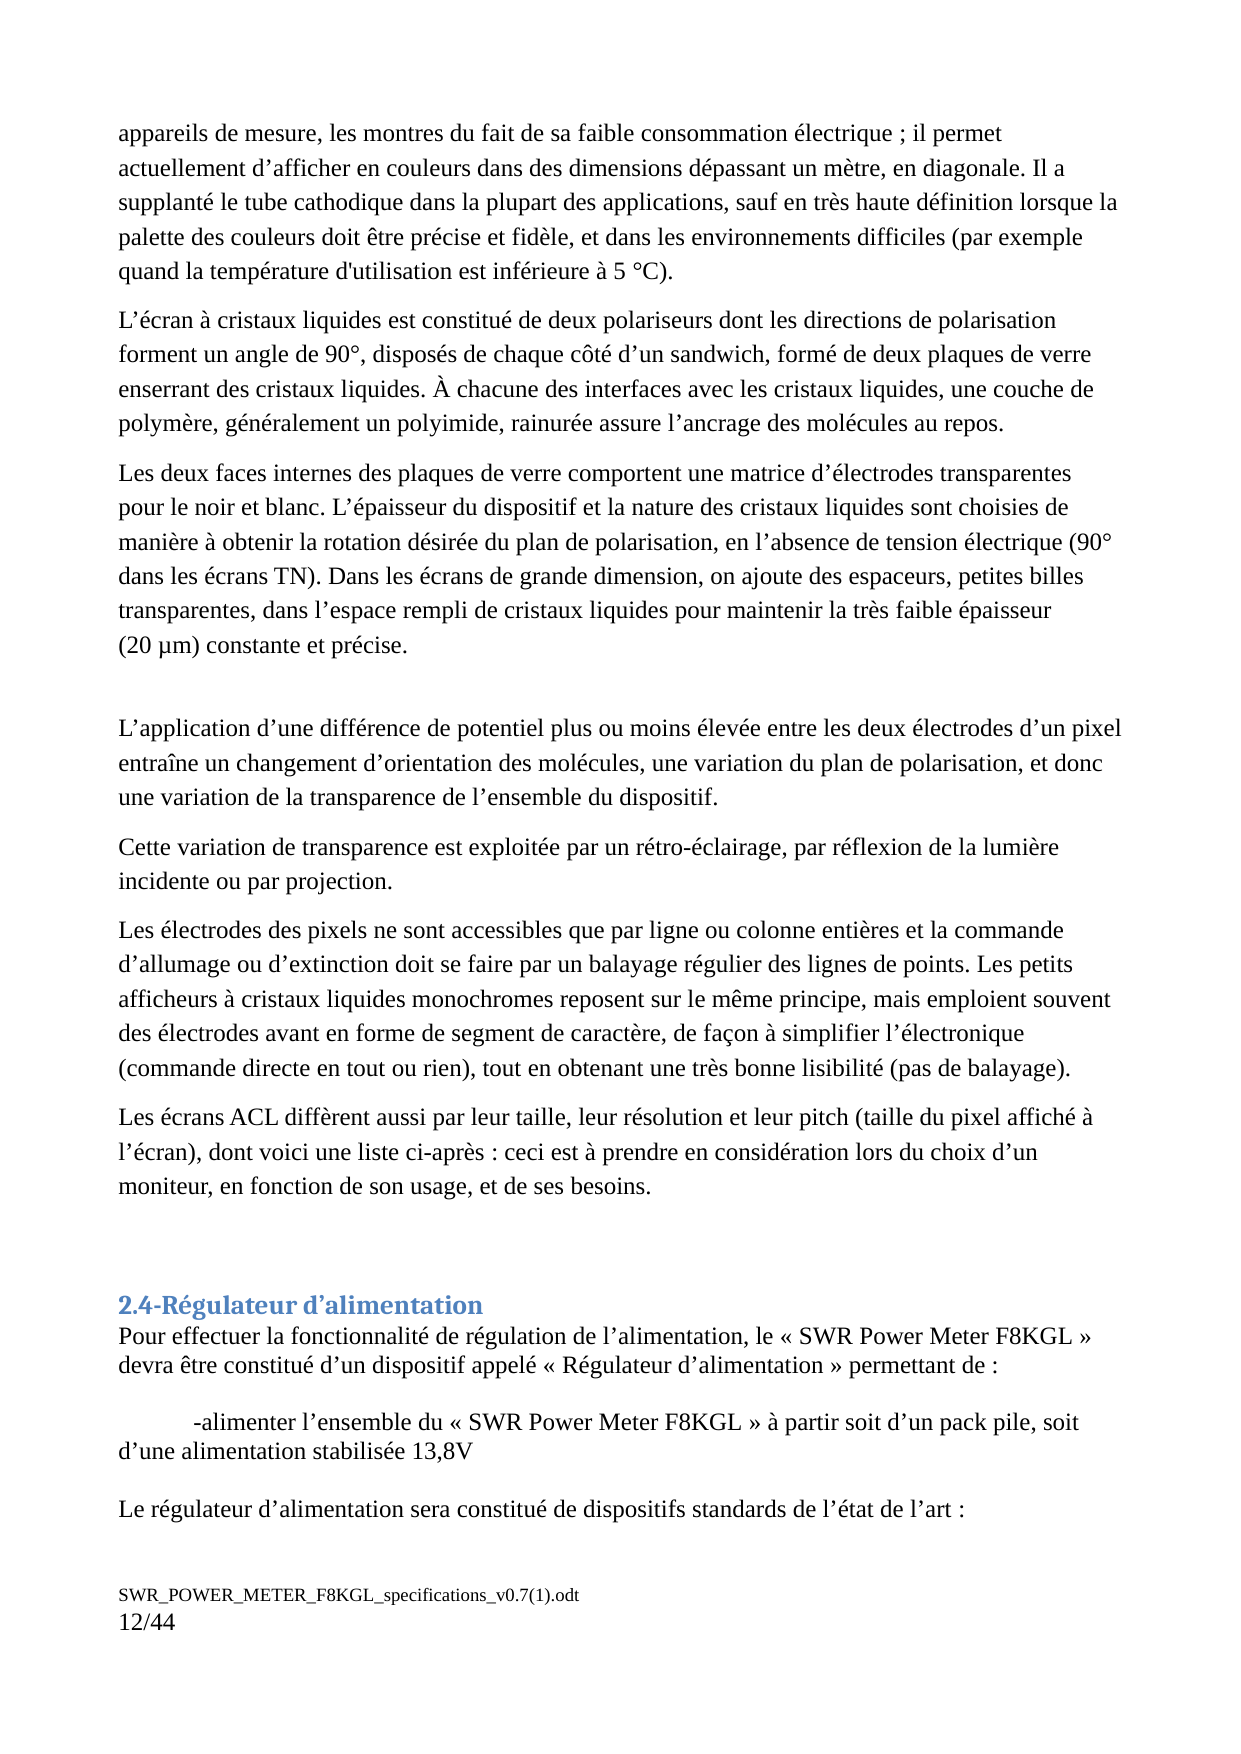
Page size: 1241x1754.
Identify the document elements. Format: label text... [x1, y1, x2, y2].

text Les écrans ACL diffèrent aussi par leur taille, leur résolution et leur pitch (taille du pixel affiché à l’écran), dont voici une liste ci-après : ceci est à prendre en considération lors du choix d’un moniteur, en fonction de son usage, et de ses besoins. [118, 1102, 1122, 1200]
text -alimenter l’ensemble du « SWR Power Meter F8KGL » à partir soit d’un pack pile, soit d’une alimentation stabilisée 13,8V [118, 1407, 1122, 1465]
text L’écran à cristaux liquides est constitué de deux polariseurs dont les directions de polarisation forment un angle de 90°, disposés de chaque côté d’un sandwich, formé de deux plaques de verre enserrant des cristaux liquides. À chacune des interfaces avec les cristaux liquides, une couche de polymère, généralement un polyimide, rainurée assure l’ancrage des molécules au repos. [118, 305, 1122, 437]
text Le régulateur d’alimentation sera constitué de dispositifs standards de l’état de l’art : [118, 1494, 1122, 1522]
text L’application d’une différence de potentiel plus ou moins élevée entre les deux électrodes d’un pixel entraîne un changement d’orientation des molécules, une variation du plan de polarisation, et donc une variation de la transparence de l’ensemble du dispositif. [118, 713, 1122, 811]
text appareils de mesure, les montres du fait de sa faible consommation électrique ; il permet actuellement d’afficher en couleurs dans des dimensions dépassant un mètre, en diagonale. Il a supplanté le tube cathodique dans la plupart des applications, sauf en très haute définition lorsque la palette des couleurs doit être précise et fidèle, et dans les environnements difficiles (par exemple quand la température d'utilisation est inférieure à 5 °C). [118, 118, 1122, 285]
text Les électrodes des pixels ne sont accessibles que par ligne ou colonne entières et la commande d’allumage ou d’extinction doit se faire par un balayage régulier des lignes de points. Les petits afficheurs à cristaux liquides monochromes reposent sur le même principe, mais emploient souvent des électrodes avant en forme de segment de caractère, de façon à simplifier l’électronique (commande directe en tout ou rien), tout en obtenant une très bonne lisibilité (pas de balayage). [118, 915, 1122, 1082]
text Cette variation de transparence est exploitée par un rétro-éclairage, par réflexion de la lumière incidente ou par projection. [118, 832, 1122, 895]
subtitle 2.4-Régulateur d’alimentation [118, 1290, 1122, 1321]
text Les deux faces internes des plaques de verre comportent une matrice d’électrodes transparentes pour le noir et blanc. L’épaisseur du dispositif et la nature des cristaux liquides sont choisies de manière à obtenir la rotation désirée du plan de polarisation, en l’absence de tension électrique (90° dans les écrans TN). Dans les écrans de grande dimension, on ajoute des espaceurs, petites billes transparentes, dans l’espace rempli de cristaux liquides pour maintenir la très faible épaisseur (20 µm) constante et précise. [118, 458, 1122, 659]
text Pour effectuer la fonctionnalité de régulation de l’alimentation, le « SWR Power Meter F8KGL » devra être constitué d’un dispositif appelé « Régulateur d’alimentation » permettant de : [118, 1321, 1122, 1379]
